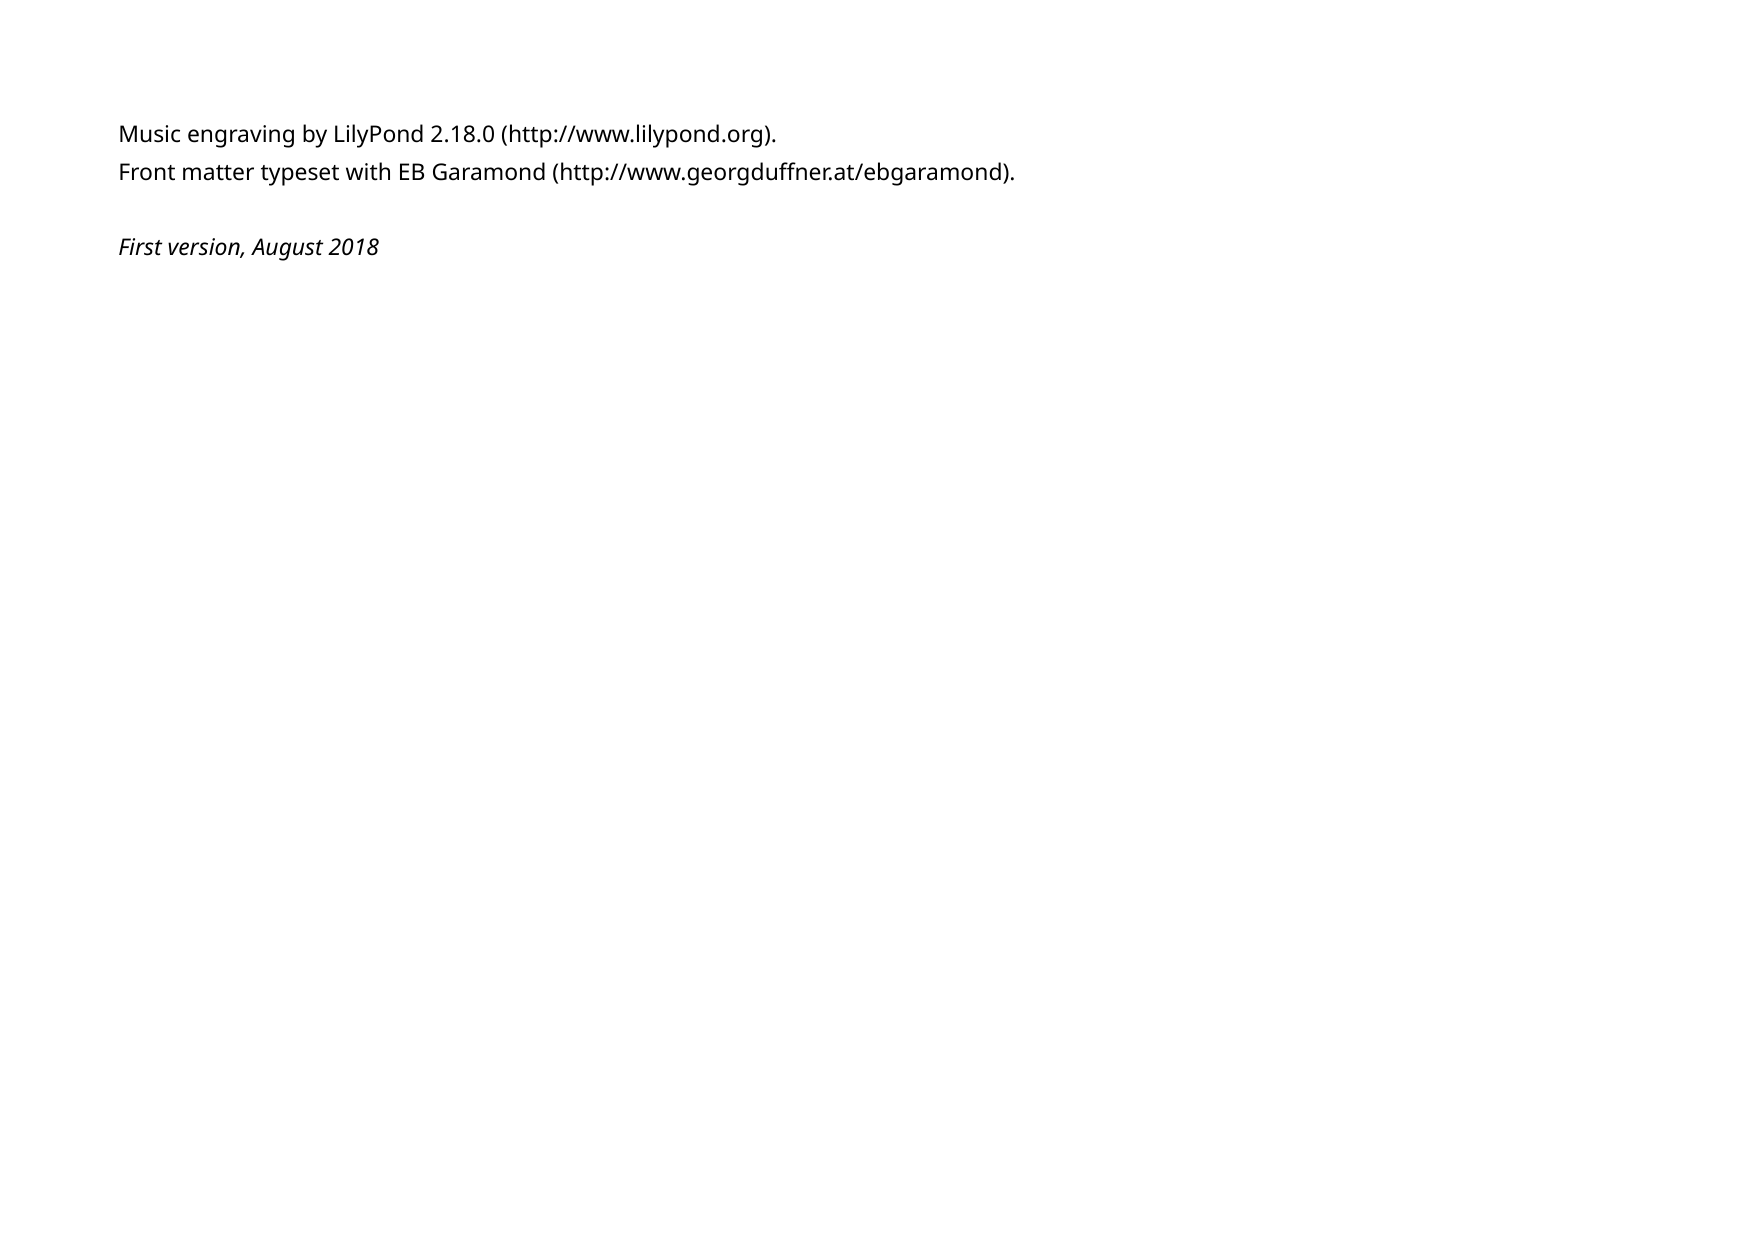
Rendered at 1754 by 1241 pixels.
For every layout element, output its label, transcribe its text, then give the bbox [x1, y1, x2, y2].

text Music engraving by LilyPond 2.18.0 (http://www.lilypond.org). Front matter typeset with EB Garamond (http://www.georgduffner.at/ebgaramond). [118, 118, 1518, 187]
text First version, August 2018 [118, 231, 1518, 262]
